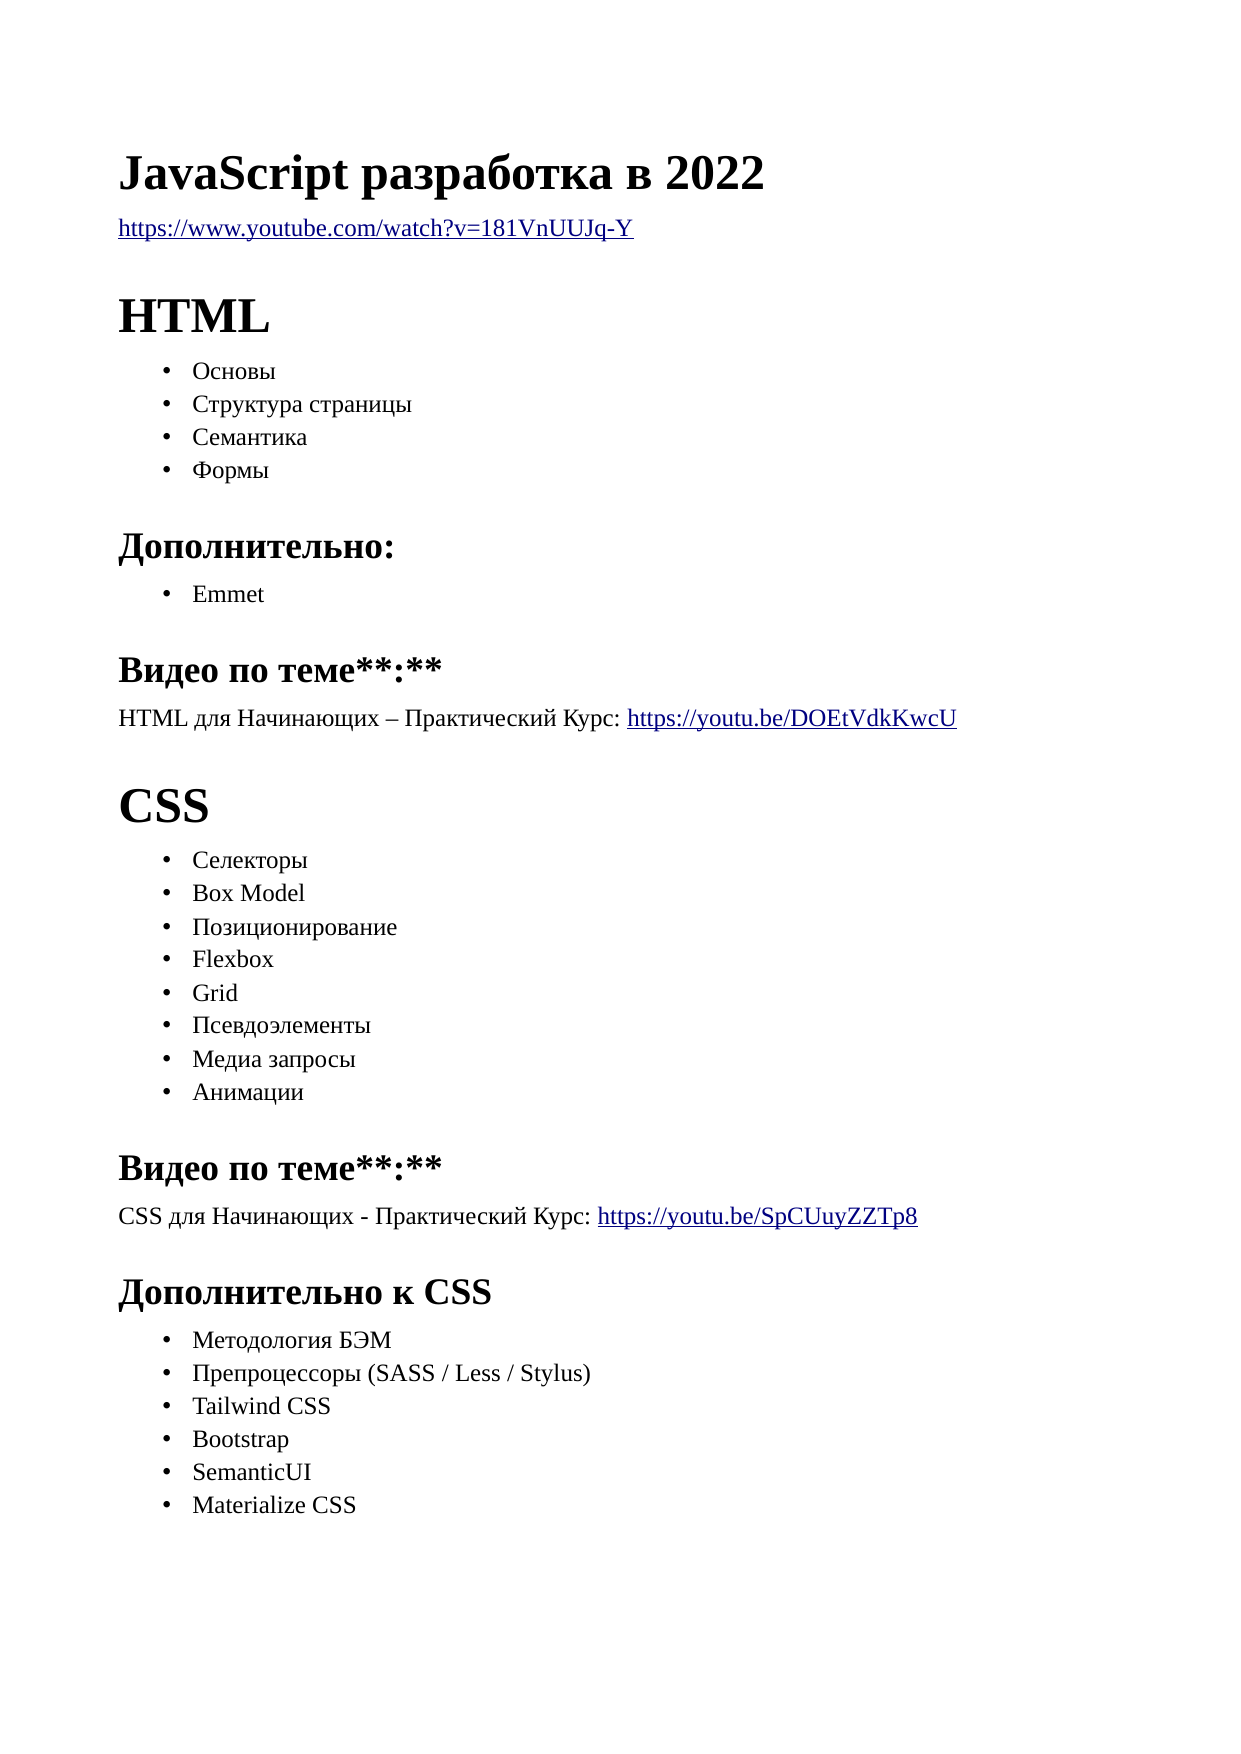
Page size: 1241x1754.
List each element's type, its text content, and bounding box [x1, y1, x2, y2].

list Методология БЭМ [162, 1325, 1122, 1353]
list Семантика [162, 422, 1122, 451]
list Tailwind CSS [162, 1391, 1122, 1419]
subtitle JavaScript разработка в 2022 [118, 143, 1122, 201]
subtitle Дополнительно к CSS [118, 1269, 1122, 1312]
list Bootstrap [162, 1424, 1122, 1453]
text HTML для Начинающих – Практический Курс: https://youtu.be/DOEtVdkKwcU [118, 703, 1122, 732]
subtitle Дополнительно: [118, 523, 1122, 566]
subtitle HTML [118, 286, 1122, 343]
subtitle Видео по теме**:** [118, 1145, 1122, 1188]
list Препроцессоры (SASS / Less / Stylus) [162, 1358, 1122, 1387]
subtitle CSS [118, 776, 1122, 833]
list Grid [162, 978, 1122, 1006]
list Анимации [162, 1077, 1122, 1105]
list Селекторы [162, 846, 1122, 874]
list SemanticUI [162, 1457, 1122, 1486]
text https://www.youtube.com/watch?v=181VnUUJq-Y [118, 213, 1122, 242]
list Emmet [162, 579, 1122, 608]
text CSS для Начинающих - Практический Курс: https://youtu.be/SpCUuyZZTp8 [118, 1201, 1122, 1229]
list Flexbox [162, 944, 1122, 973]
list Box Model [162, 878, 1122, 907]
list Структура страницы [162, 389, 1122, 417]
subtitle Видео по теме**:** [118, 647, 1122, 690]
list Формы [162, 455, 1122, 483]
list Позиционирование [162, 912, 1122, 940]
list Псевдоэлементы [162, 1011, 1122, 1039]
list Основы [162, 356, 1122, 384]
list Медиа запросы [162, 1044, 1122, 1072]
list Materialize CSS [162, 1490, 1122, 1519]
